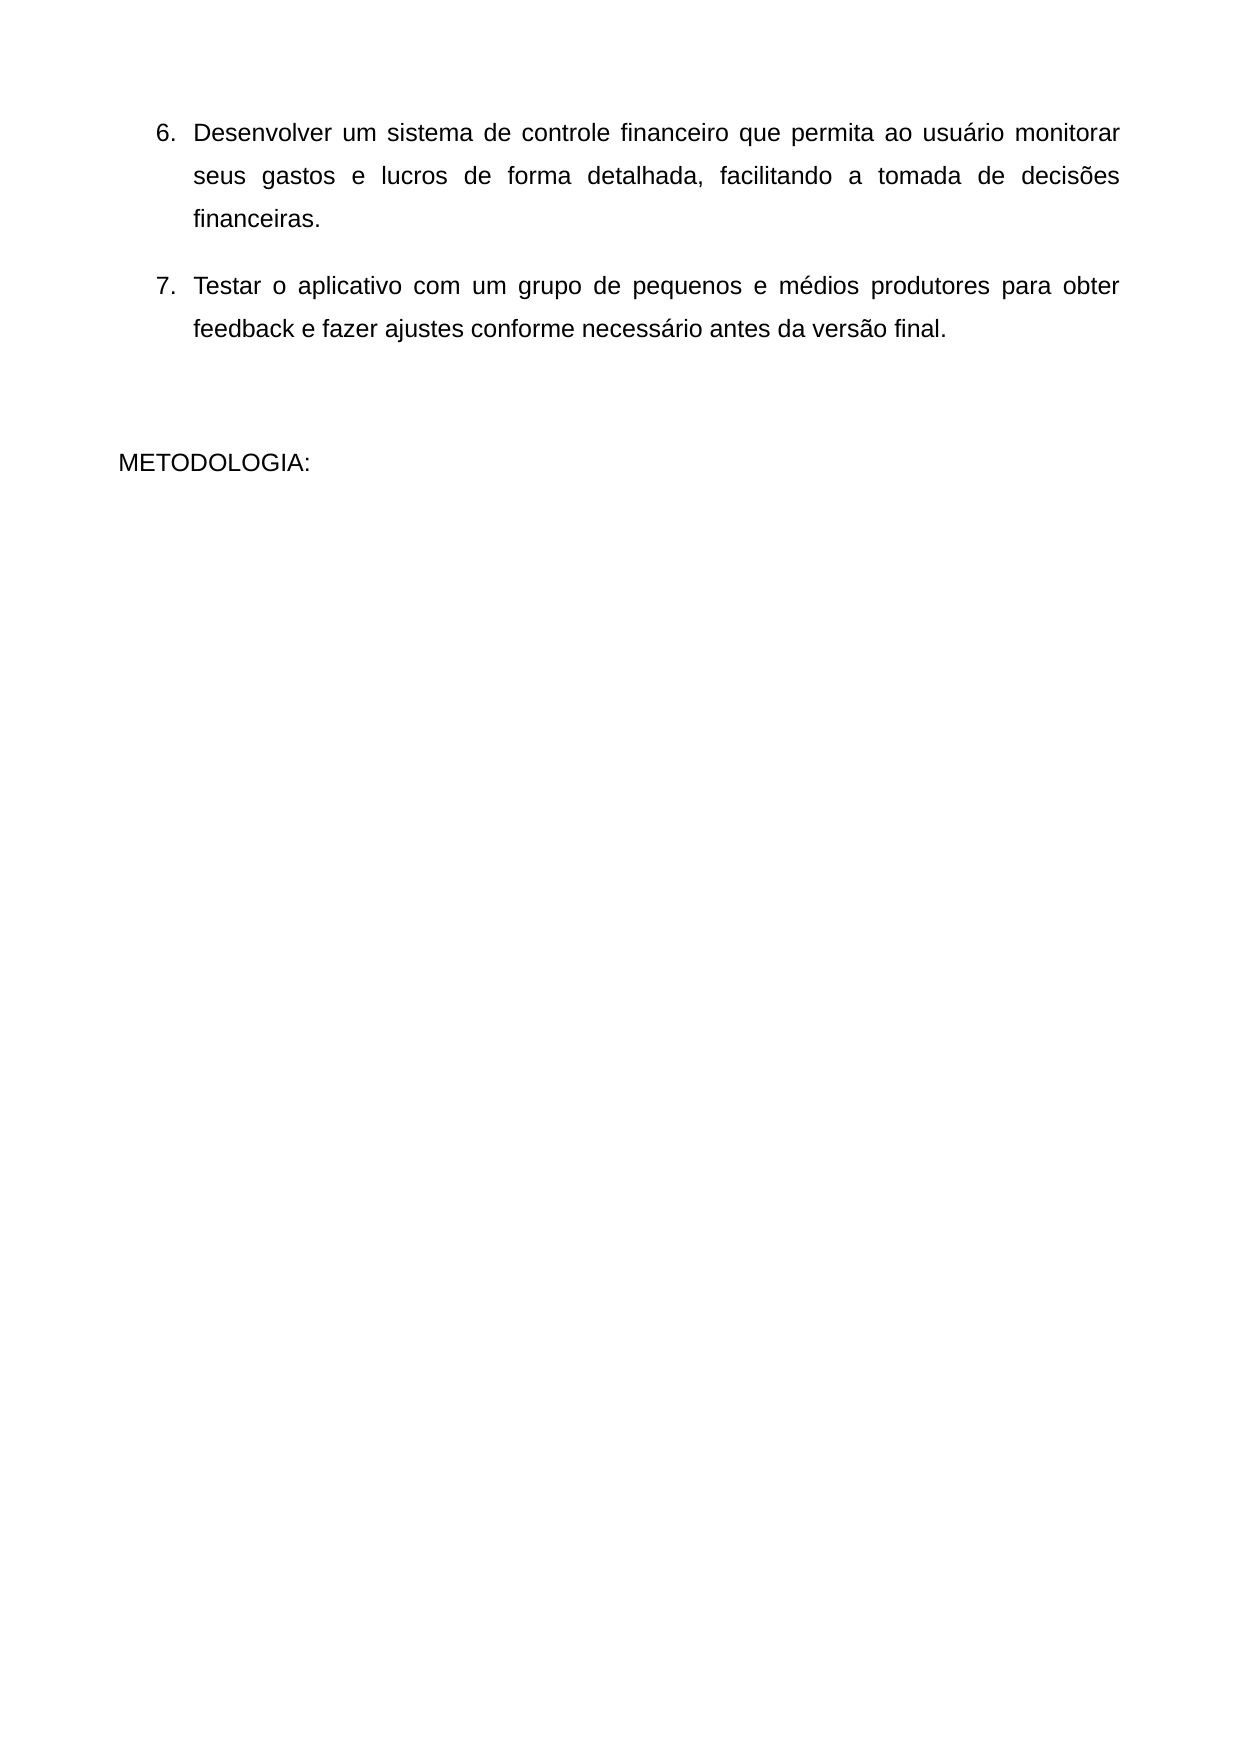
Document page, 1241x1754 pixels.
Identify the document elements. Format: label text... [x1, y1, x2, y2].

list Desenvolver um sistema de controle financeiro que permita ao usuário monitorar seus gastos e lucros de forma detalhada, facilitando a tomada de decisões financeiras. [156, 118, 1122, 233]
list Testar o aplicativo com um grupo de pequenos e médios produtores para obter feedback e fazer ajustes conforme necessário antes da versão final. [156, 271, 1122, 343]
text METODOLOGIA: [118, 448, 1122, 477]
